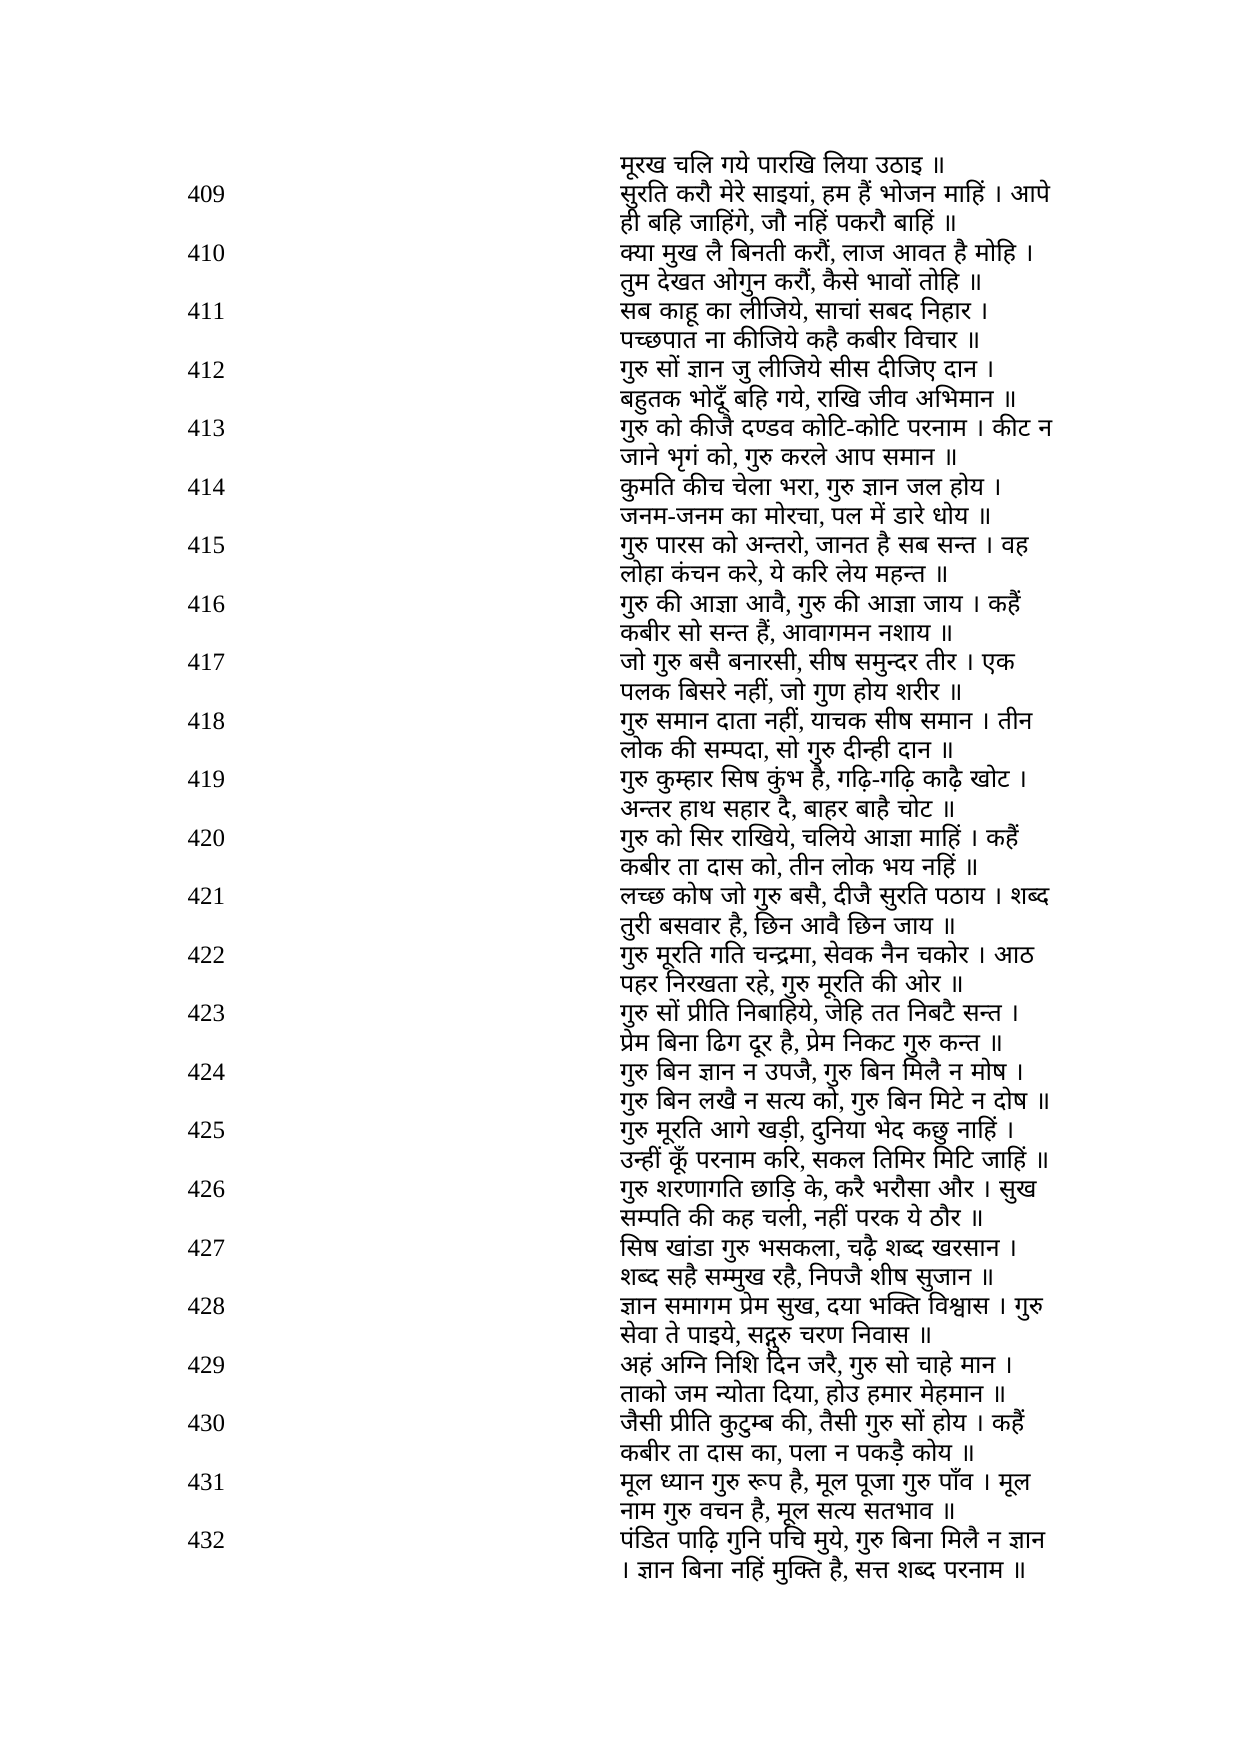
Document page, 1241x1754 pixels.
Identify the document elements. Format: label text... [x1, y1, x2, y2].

table_cell 427 [188, 1233, 620, 1291]
table_cell पंडित पाढ़ि गुनि पचि मुये, गुरु बिना मिलै न ज्ञान । ज्ञान बिना नहिं मुक्ति है, सत्त शब्द परनाम ॥ [620, 1525, 1053, 1584]
table_cell [188, 150, 620, 179]
table_cell 422 [188, 940, 620, 998]
table_cell 432 [188, 1525, 620, 1584]
table_cell अहं अग्नि निशि दिन जरै, गुरु सो चाहे मान । ताको जम न्योता दिया, होउ हमार मेहमान ॥ [620, 1350, 1053, 1408]
table_cell जैसी प्रीति कुटुम्ब की, तैसी गुरु सों होय । कहैं कबीर ता दास का, पला न पकड़ै कोय ॥ [620, 1408, 1053, 1467]
table_cell 412 [188, 355, 620, 413]
table_cell सब काहू का लीजिये, साचां सबद निहार । पच्छपात ना कीजिये कहै कबीर विचार ॥ [620, 296, 1053, 355]
table_cell 428 [188, 1291, 620, 1350]
table_cell 426 [188, 1174, 620, 1233]
table_cell 418 [188, 706, 620, 764]
table_cell गुरु कुम्हार सिष कुंभ है, गढ़ि-गढ़ि काढ़ै खोट । अन्तर हाथ सहार दै, बाहर बाहै चोट ॥ [620, 764, 1053, 823]
table_cell 430 [188, 1408, 620, 1467]
table_cell 423 [188, 999, 620, 1057]
table_cell 416 [188, 589, 620, 647]
table_cell 421 [188, 881, 620, 940]
table_cell क्या मुख लै बिनती करौं, लाज आवत है मोहि । तुम देखत ओगुन करौं, कैसे भावों तोहि ॥ [620, 238, 1053, 296]
table_cell गुरु समान दाता नहीं, याचक सीष समान । तीन लोक की सम्पदा, सो गुरु दीन्ही दान ॥ [620, 706, 1053, 764]
table_cell सिष खांडा गुरु भसकला, चढ़ै शब्द खरसान । शब्द सहै सम्मुख रहै, निपजै शीष सुजान ॥ [620, 1233, 1053, 1291]
table_cell 425 [188, 1116, 620, 1174]
table_cell गुरु मूरति गति चन्द्रमा, सेवक नैन चकोर । आठ पहर निरखता रहे, गुरु मूरति की ओर ॥ [620, 940, 1053, 998]
table_cell 409 [188, 179, 620, 238]
table_cell 415 [188, 530, 620, 589]
table_cell ज्ञान समागम प्रेम सुख, दया भक्ति विश्वास । गुरु सेवा ते पाइये, सद्गुरु चरण निवास ॥ [620, 1291, 1053, 1350]
table_cell गुरु बिन ज्ञान न उपजै, गुरु बिन मिलै न मोष । गुरु बिन लखै न सत्य को, गुरु बिन मिटे न दोष ॥ [620, 1057, 1053, 1116]
table_cell 410 [188, 238, 620, 296]
table_cell गुरु मूरति आगे खड़ी, दुनिया भेद कछु नाहिं । उन्हीं कूँ परनाम करि, सकल तिमिर मिटि जाहिं ॥ [620, 1116, 1053, 1174]
table_cell 429 [188, 1350, 620, 1408]
table_cell 431 [188, 1467, 620, 1525]
table_cell 411 [188, 296, 620, 355]
table_cell 414 [188, 472, 620, 530]
table_cell 413 [188, 413, 620, 472]
table_cell गुरु को सिर राखिये, चलिये आज्ञा माहिं । कहैं कबीर ता दास को, तीन लोक भय नहिं ॥ [620, 823, 1053, 881]
table_cell कुमति कीच चेला भरा, गुरु ज्ञान जल होय । जनम-जनम का मोरचा, पल में डारे धोय ॥ [620, 472, 1053, 530]
table_cell मूरख चलि गये पारखि लिया उठाइ ॥ [620, 150, 1053, 179]
table_cell गुरु सों प्रीति निबाहिये, जेहि तत निबटै सन्त । प्रेम बिना ढिग दूर है, प्रेम निकट गुरु कन्त ॥ [620, 999, 1053, 1057]
table_cell सुरति करौ मेरे साइयां, हम हैं भोजन माहिं । आपे ही बहि जाहिंगे, जौ नहिं पकरौ बाहिं ॥ [620, 179, 1053, 238]
table_cell गुरु शरणागति छाड़ि के, करै भरौसा और । सुख सम्पति की कह चली, नहीं परक ये ठौर ॥ [620, 1174, 1053, 1233]
table_cell गुरु सों ज्ञान जु लीजिये सीस दीजिए दान । बहुतक भोदूँ बहि गये, राखि जीव अभिमान ॥ [620, 355, 1053, 413]
table_cell गुरु की आज्ञा आवै, गुरु की आज्ञा जाय । कहैं कबीर सो सन्त हैं, आवागमन नशाय ॥ [620, 589, 1053, 647]
table_cell 420 [188, 823, 620, 881]
table_cell 424 [188, 1057, 620, 1116]
table_cell जो गुरु बसै बनारसी, सीष समुन्दर तीर । एक पलक बिसरे नहीं, जो गुण होय शरीर ॥ [620, 647, 1053, 706]
table_cell 417 [188, 647, 620, 706]
table_cell गुरु पारस को अन्तरो, जानत है सब सन्त । वह लोहा कंचन करे, ये करि लेय महन्त ॥ [620, 530, 1053, 589]
table_cell 419 [188, 764, 620, 823]
table_cell लच्छ कोष जो गुरु बसै, दीजै सुरति पठाय । शब्द तुरी बसवार है, छिन आवै छिन जाय ॥ [620, 881, 1053, 940]
table_cell गुरु को कीजै दण्डव कोटि-कोटि परनाम । कीट न जाने भृगं को, गुरु करले आप समान ॥ [620, 413, 1053, 472]
table_cell मूल ध्यान गुरु रूप है, मूल पूजा गुरु पाँव । मूल नाम गुरु वचन है, मूल सत्य सतभाव ॥ [620, 1467, 1053, 1525]
